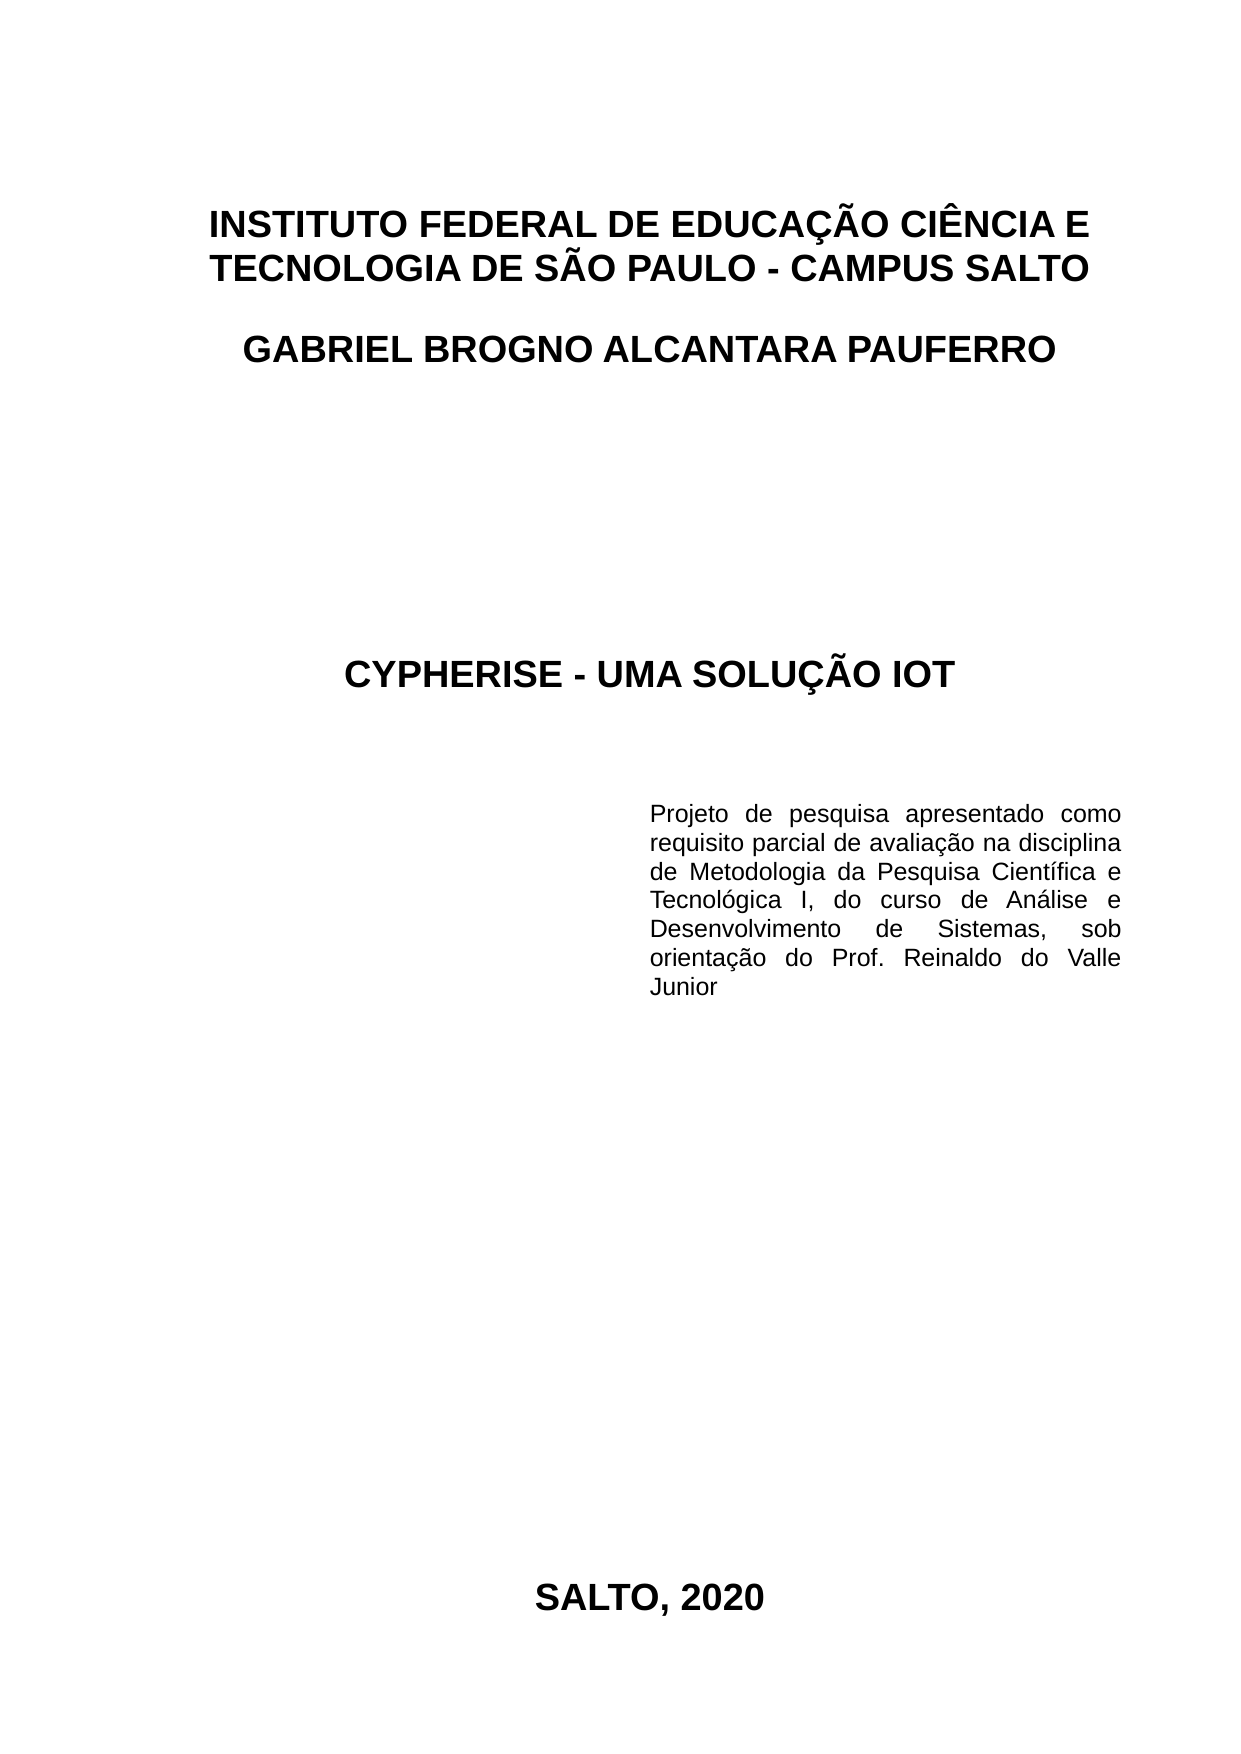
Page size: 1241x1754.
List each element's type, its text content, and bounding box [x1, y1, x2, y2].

text SALTO, 2020 [177, 1575, 1122, 1618]
text INSTITUTO FEDERAL DE EDUCAÇÃO CIÊNCIA E TECNOLOGIA DE SÃO PAULO - CAMPUS SALTO [177, 202, 1122, 289]
text GABRIEL BROGNO ALCANTARA PAUFERRO [177, 327, 1122, 371]
text Projeto de pesquisa apresentado como requisito parcial de avaliação na disciplina de Metodologia da Pesquisa Científica e Tecnológica I, do curso de Análise e Desenvolvimento de Sistemas, sob orientação do Prof. Reinaldo do Valle Junior [649, 799, 1122, 1001]
text CYPHERISE - UMA SOLUÇÃO IOT [177, 652, 1122, 695]
